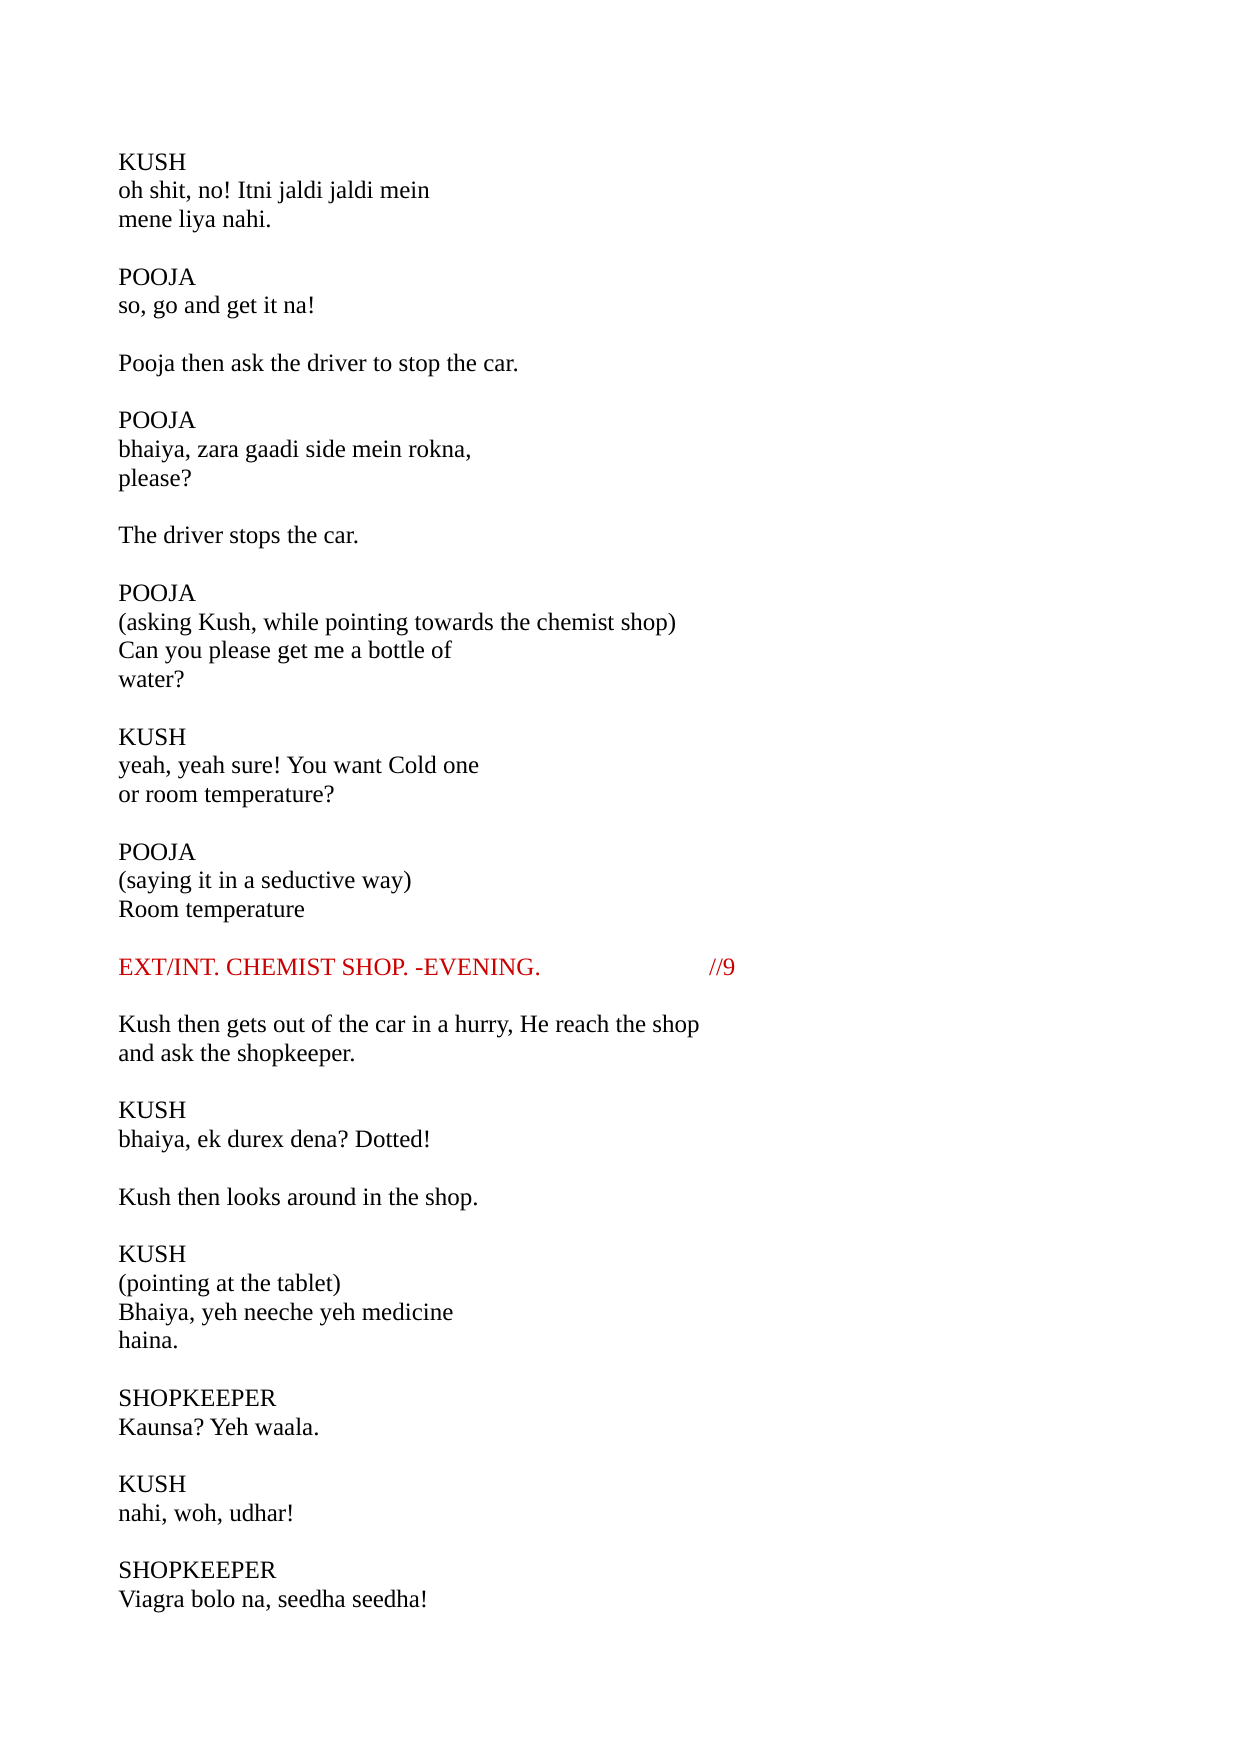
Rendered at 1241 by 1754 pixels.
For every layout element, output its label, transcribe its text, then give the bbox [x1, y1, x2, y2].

text KUSH [118, 1096, 1122, 1124]
text haina. [118, 1326, 1122, 1354]
text nahi, woh, udhar! [118, 1498, 1122, 1527]
text please? [118, 463, 1122, 492]
text oh shit, no! Itni jaldi jaldi mein [118, 176, 1122, 204]
text POOJA [118, 406, 1122, 434]
text Pooja then ask the driver to stop the car. [118, 348, 1122, 377]
text water? [118, 664, 1122, 693]
text (saying it in a seductive way) [118, 866, 1122, 894]
text Viagra bolo na, seedha seedha! [118, 1584, 1122, 1613]
text Kush then looks around in the shop. [118, 1182, 1122, 1211]
text KUSH [118, 1469, 1122, 1498]
text KUSH [118, 1239, 1122, 1268]
text yeah, yeah sure! You want Cold one [118, 751, 1122, 779]
text KUSH [118, 722, 1122, 751]
text Can you please get me a bottle of [118, 636, 1122, 664]
text mene liya nahi. [118, 204, 1122, 233]
text and ask the shopkeeper. [118, 1038, 1122, 1067]
text bhaiya, ek durex dena? Dotted! [118, 1124, 1122, 1153]
text KUSH [118, 147, 1122, 176]
text SHOPKEEPER [118, 1383, 1122, 1412]
text (pointing at the tablet) [118, 1268, 1122, 1297]
text Kaunsa? Yeh waala. [118, 1412, 1122, 1441]
text Room temperature [118, 894, 1122, 923]
text EXT/INT. CHEMIST SHOP. -EVENING. //9 [118, 952, 1122, 981]
text POOJA [118, 262, 1122, 291]
text so, go and get it na! [118, 291, 1122, 319]
text POOJA [118, 578, 1122, 607]
text or room temperature? [118, 779, 1122, 808]
text SHOPKEEPER [118, 1556, 1122, 1584]
text The driver stops the car. [118, 521, 1122, 549]
text (asking Kush, while pointing towards the chemist shop) [118, 607, 1122, 636]
text Bhaiya, yeh neeche yeh medicine [118, 1297, 1122, 1326]
text Kush then gets out of the car in a hurry, He reach the shop [118, 1009, 1122, 1038]
text POOJA [118, 837, 1122, 866]
text bhaiya, zara gaadi side mein rokna, [118, 434, 1122, 463]
